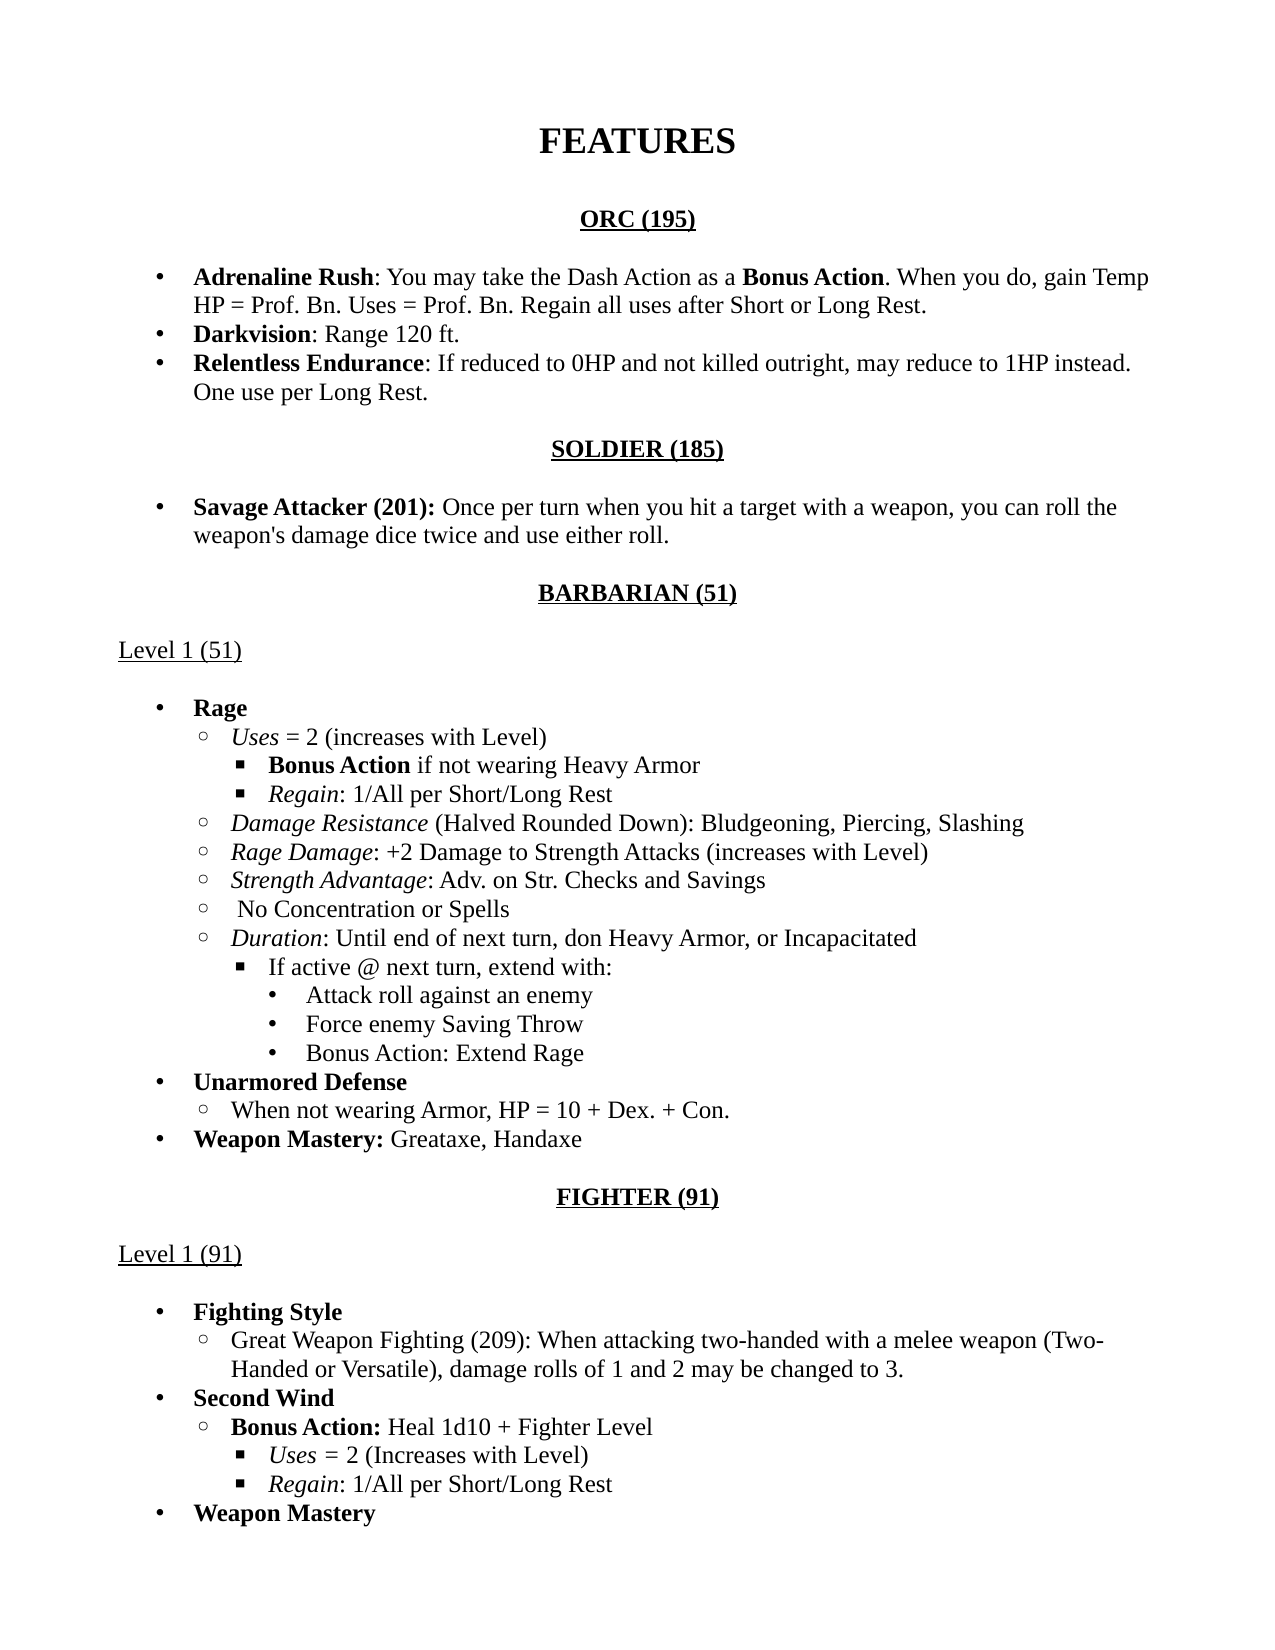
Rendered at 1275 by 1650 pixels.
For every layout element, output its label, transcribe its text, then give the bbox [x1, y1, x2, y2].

list If active @ next turn, extend with: [231, 952, 1157, 981]
list Second Wind [156, 1383, 1157, 1412]
list Duration: Until end of next turn, don Heavy Armor, or Incapacitated [193, 923, 1157, 952]
list Weapon Mastery [156, 1498, 1157, 1527]
text ORC (195) [118, 204, 1157, 233]
list Unarmored Defense [156, 1067, 1157, 1096]
list When not wearing Armor, HP = 10 + Dex. + Con. [193, 1096, 1157, 1124]
list Relentless Endurance: If reduced to 0HP and not killed outright, may reduce to 1HP instead. One use per Long Rest. [156, 348, 1157, 406]
list Force enemy Saving Throw [268, 1009, 1157, 1038]
list No Concentration or Spells [193, 894, 1157, 923]
text Level 1 (91) [118, 1239, 1157, 1268]
text BARBARIAN (51) [118, 578, 1157, 607]
list Great Weapon Fighting (209): When attacking two-handed with a melee weapon (Two-Handed or Versatile), damage rolls of 1 and 2 may be changed to 3. [193, 1326, 1157, 1383]
list Darkvision: Range 120 ft. [156, 319, 1157, 348]
list Savage Attacker (201): Once per turn when you hit a target with a weapon, you can roll the weapon's damage dice twice and use either roll. [156, 492, 1157, 549]
text FIGHTER (91) [118, 1182, 1157, 1211]
list Regain: 1/All per Short/Long Rest [231, 779, 1157, 808]
list Uses = 2 (Increases with Level) [231, 1441, 1157, 1469]
list Rage [156, 693, 1157, 722]
list Rage Damage: +2 Damage to Strength Attacks (increases with Level) [193, 837, 1157, 866]
list Uses = 2 (increases with Level) [193, 722, 1157, 751]
list Regain: 1/All per Short/Long Rest [231, 1469, 1157, 1498]
list Bonus Action: Extend Rage [268, 1038, 1157, 1067]
list Damage Resistance (Halved Rounded Down): Bludgeoning, Piercing, Slashing [193, 808, 1157, 837]
list Strength Advantage: Adv. on Str. Checks and Savings [193, 866, 1157, 894]
list Bonus Action: Heal 1d10 + Fighter Level [193, 1412, 1157, 1441]
list Attack roll against an enemy [268, 981, 1157, 1009]
text FEATURES [118, 118, 1157, 161]
list Adrenaline Rush: You may take the Dash Action as a Bonus Action. When you do, gain Temp HP = Prof. Bn. Uses = Prof. Bn. Regain all uses after Short or Long Rest. [156, 262, 1157, 319]
text Level 1 (51) [118, 636, 1157, 664]
list Bonus Action if not wearing Heavy Armor [231, 751, 1157, 779]
list Weapon Mastery: Greataxe, Handaxe [156, 1124, 1157, 1153]
text SOLDIER (185) [118, 434, 1157, 463]
list Fighting Style [156, 1297, 1157, 1326]
